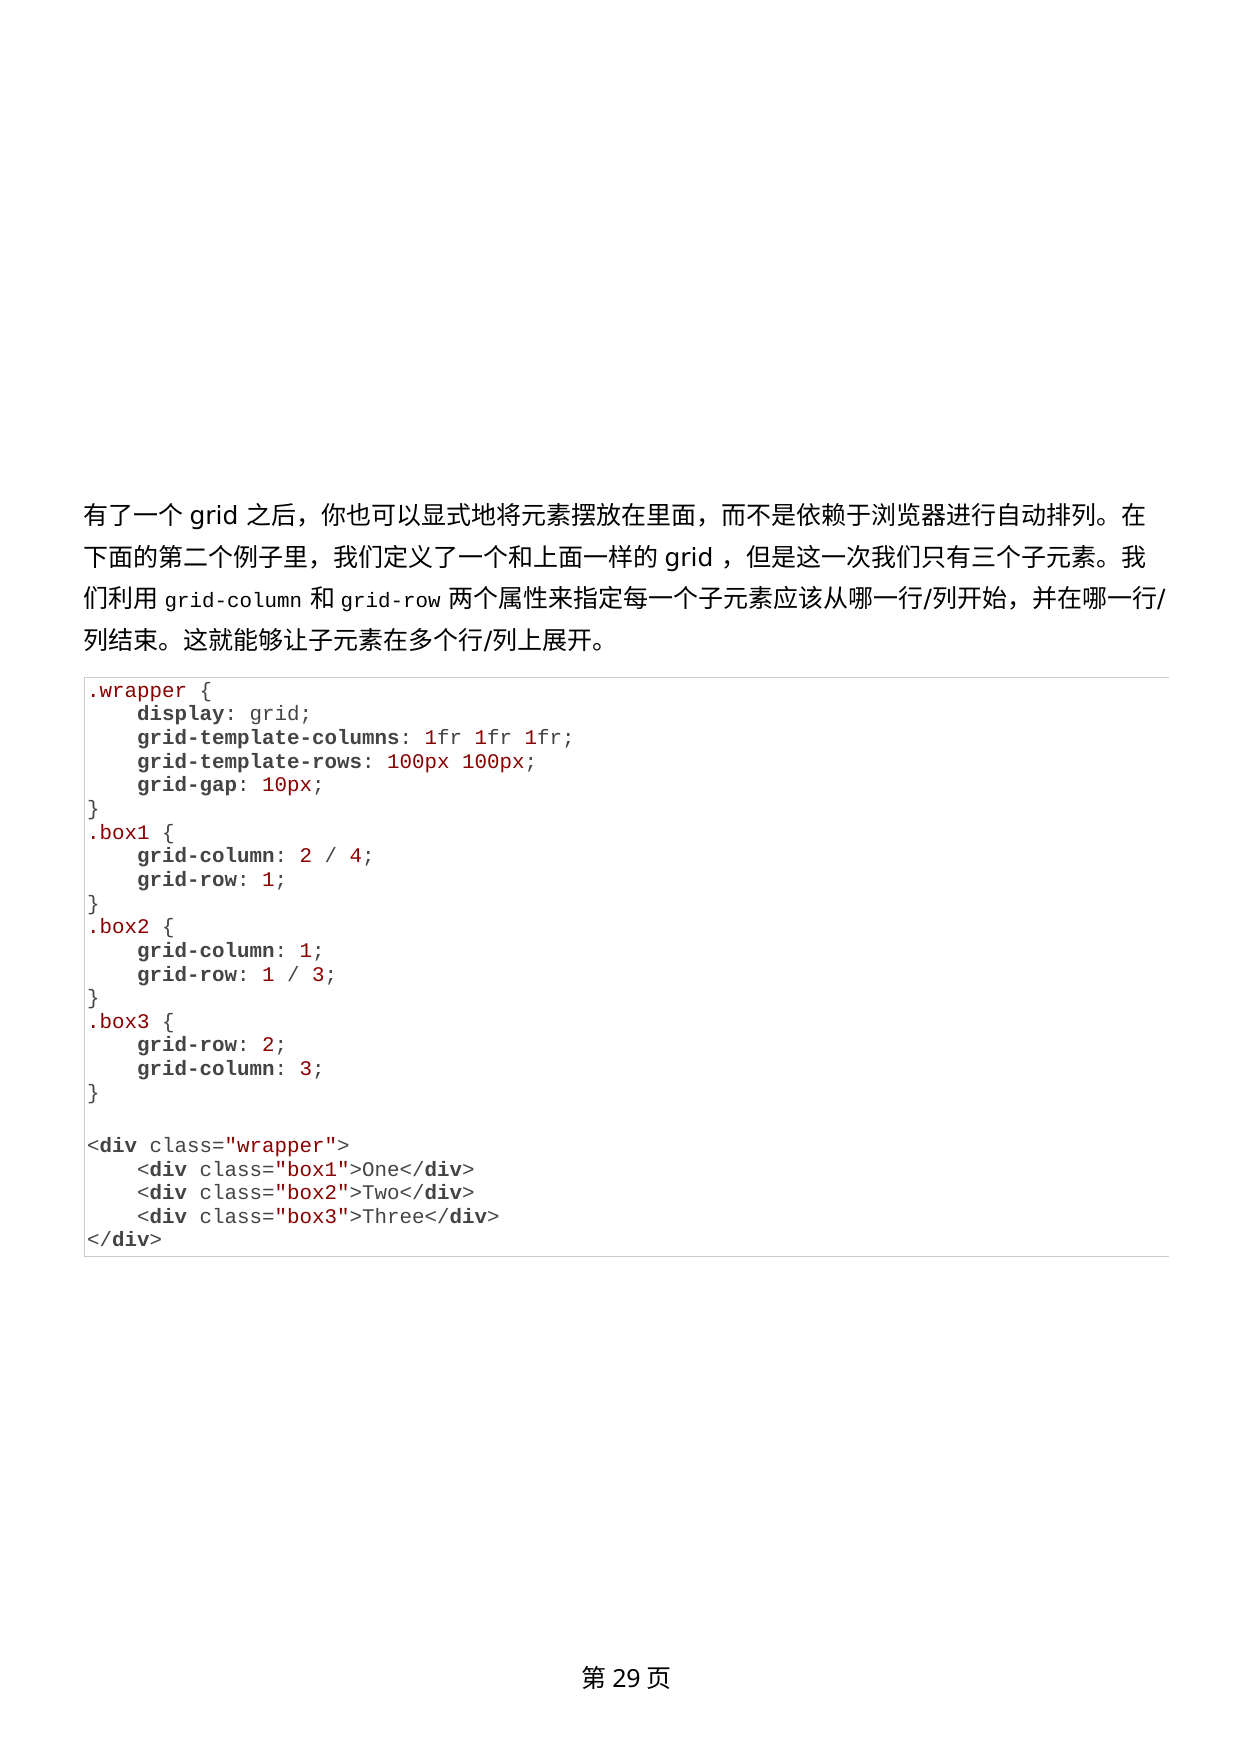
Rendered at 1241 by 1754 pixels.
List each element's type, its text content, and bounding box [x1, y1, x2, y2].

text .box1 { [85, 819, 1169, 842]
text <div class="wrapper"> [85, 1132, 1169, 1156]
text .box2 { [85, 913, 1169, 937]
text grid-template-rows: 100px 100px; [85, 748, 1169, 771]
text grid-column: 3; [85, 1055, 1169, 1079]
text grid-gap: 10px; [85, 771, 1169, 795]
text grid-row: 2; [85, 1031, 1169, 1055]
text grid-column: 1; [85, 937, 1169, 961]
text <div class="box3">Three</div> [85, 1203, 1169, 1226]
text } [85, 889, 1169, 913]
text grid-row: 1; [85, 866, 1169, 889]
text } [85, 984, 1169, 1008]
text </div> [85, 1226, 1169, 1256]
text .wrapper { [85, 678, 1169, 700]
text } [85, 1079, 1169, 1105]
text } [85, 795, 1169, 819]
text 有了一个 grid 之后，你也可以显式地将元素摆放在里面，而不是依赖于浏览器进行自动排列。在下面的第二个例子里，我们定义了一个和上面一样的 grid ，但是这一次我们只有三个子元素。我们利用 grid-column 和 grid-row 两个属性来指定每一个子元素应该从哪一行/列开始，并在哪一行/列结束。这就能够让子元素在多个行/列上展开。 [84, 496, 1169, 657]
text grid-column: 2 / 4; [85, 842, 1169, 866]
text <div class="box1">One</div> [85, 1156, 1169, 1179]
text <div class="box2">Two</div> [85, 1179, 1169, 1203]
text display: grid; [85, 700, 1169, 724]
text grid-row: 1 / 3; [85, 961, 1169, 984]
text .box3 { [85, 1008, 1169, 1031]
text grid-template-columns: 1fr 1fr 1fr; [85, 724, 1169, 748]
